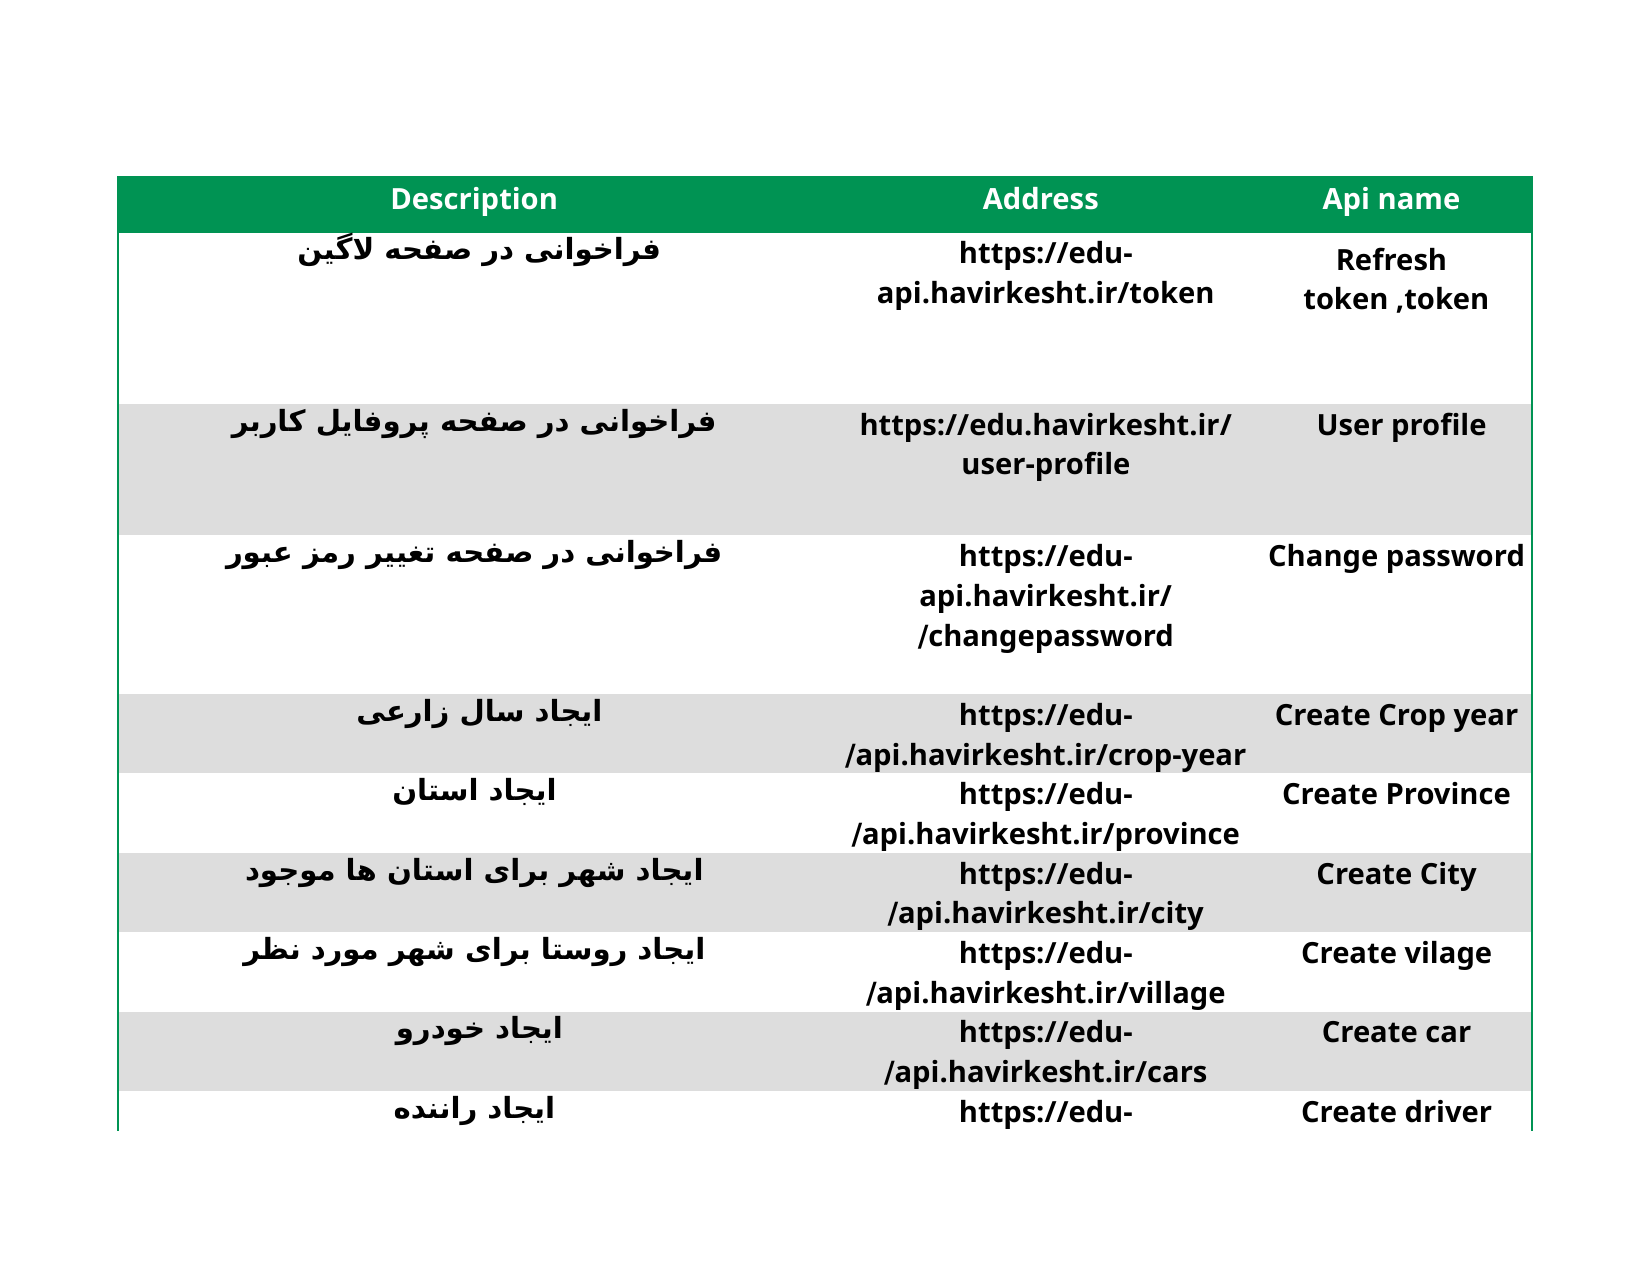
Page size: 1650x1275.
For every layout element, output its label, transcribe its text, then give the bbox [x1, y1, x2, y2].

table_cell ایجاد خودرو [119, 1012, 831, 1091]
table_cell https://edu-api.havirkesht.ir/cars/ [831, 1012, 1261, 1091]
table_cell ایجاد سال زارعی [119, 694, 831, 773]
table_cell https://edu-api.havirkesht.ir/driver/ [831, 1091, 1261, 1131]
table_cell https://edu-api.havirkesht.ir/city/ [831, 853, 1261, 932]
table_cell فراخوانی در صفحه پروفایل کاربر [119, 404, 831, 535]
table_cell User profile [1261, 404, 1531, 535]
table_cell ایجاد شهر برای استان ها موجود [119, 853, 831, 932]
table_cell https://edu-api.havirkesht.ir/token [831, 233, 1261, 404]
table_cell فراخوانی در صفحه تغییر رمز عبور [119, 535, 831, 694]
table_cell Change password [1261, 535, 1531, 694]
table_cell فراخوانی در صفحه لاگین [119, 233, 831, 404]
table_cell https://edu-api.havirkesht.ir/village/ [831, 932, 1261, 1012]
table_cell Create City [1261, 853, 1531, 932]
table_header Api name [1261, 178, 1531, 233]
table_cell https://edu.havirkesht.ir/user-profile [831, 404, 1261, 535]
table_cell https://edu-api.havirkesht.ir/province/ [831, 774, 1261, 853]
table_cell Create vilage [1261, 932, 1531, 1012]
table_header Address [831, 178, 1261, 233]
table_cell Create Crop year [1261, 694, 1531, 773]
table_cell Create car [1261, 1012, 1531, 1091]
table_header Description [119, 178, 831, 233]
table_cell Create driver [1261, 1091, 1531, 1131]
table_cell https://edu-api.havirkesht.ir/crop-year/ [831, 694, 1261, 773]
table_cell https://edu-api.havirkesht.ir/changepassword/ [831, 535, 1261, 694]
table_cell Create Province [1261, 774, 1531, 853]
table_cell ایجاد استان [119, 774, 831, 853]
table_cell ایجاد روستا برای شهر مورد نظر [119, 932, 831, 1012]
table_cell ایجاد راننده [119, 1091, 831, 1131]
table_cell Refresh token ,token [1261, 233, 1531, 404]
